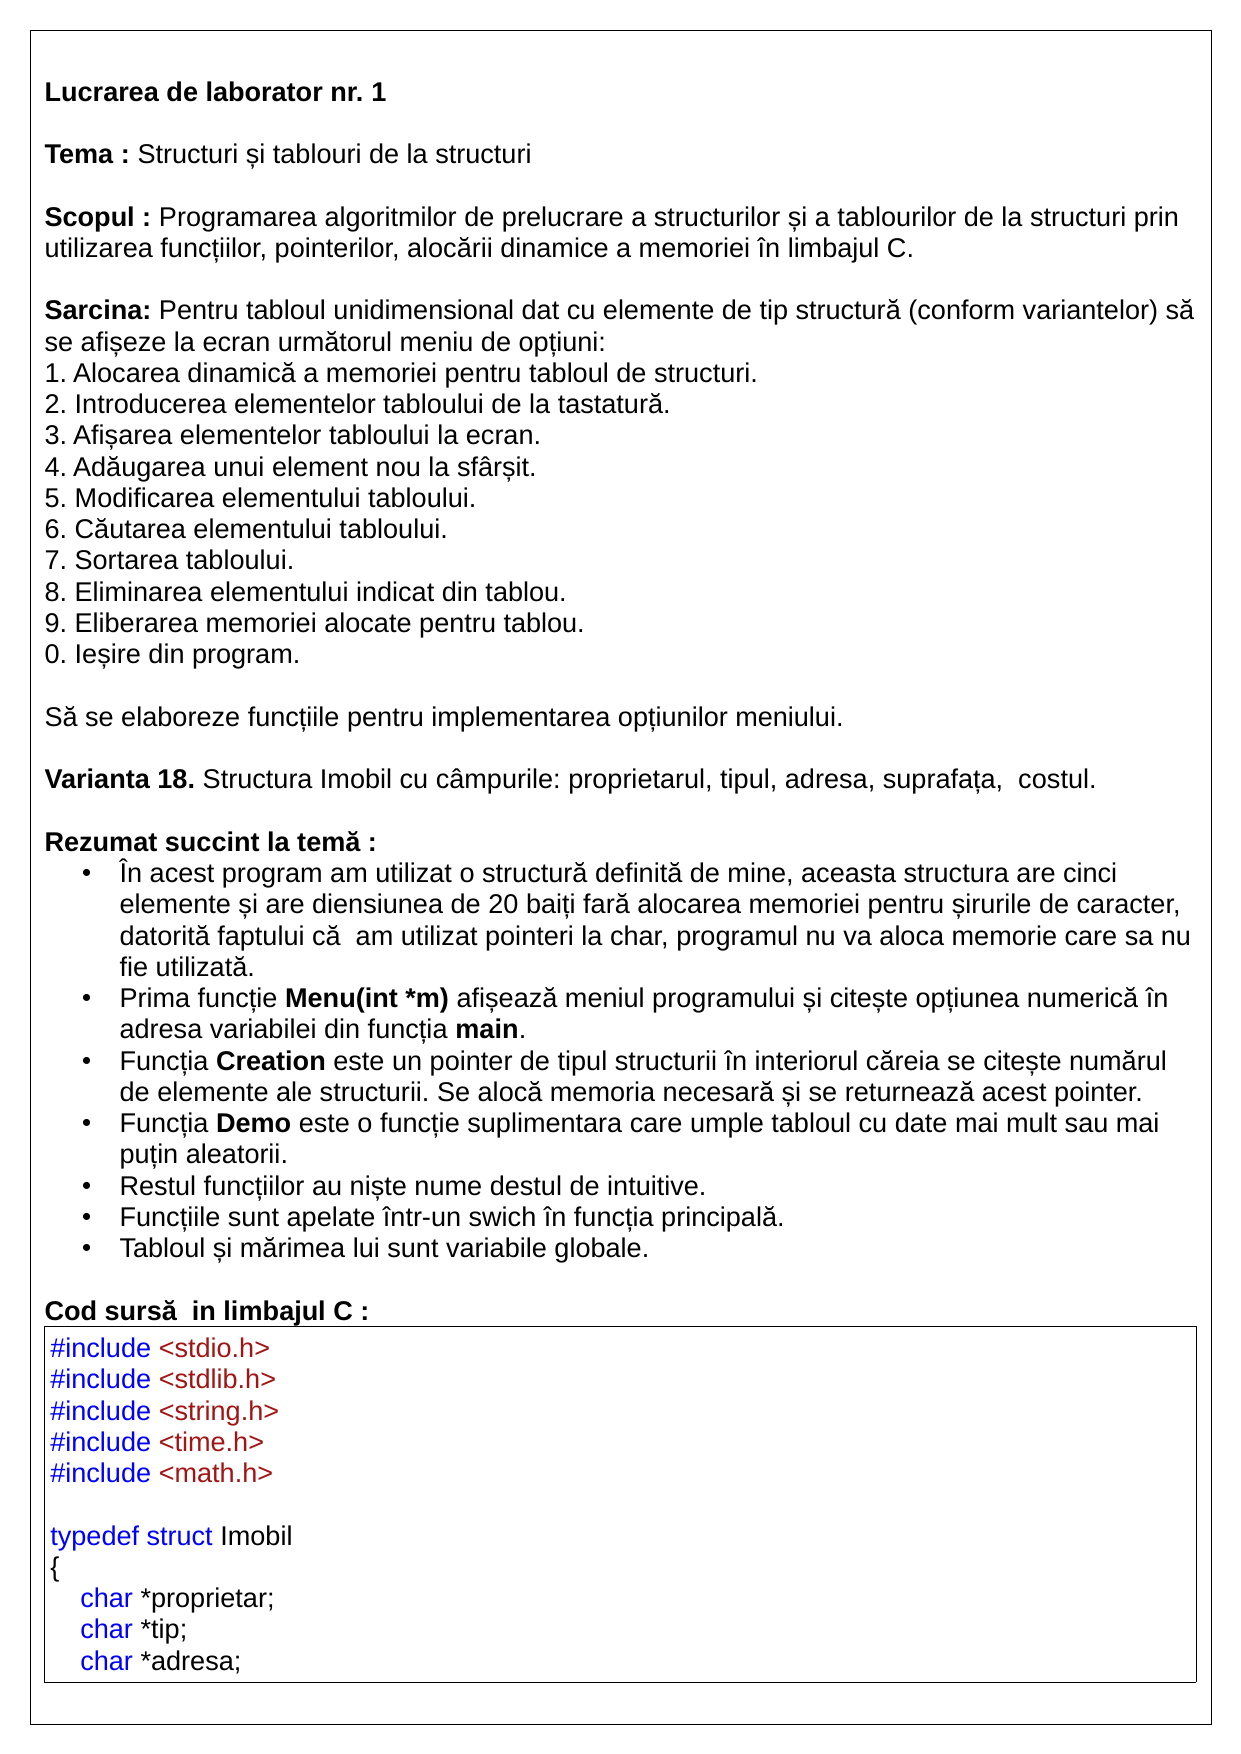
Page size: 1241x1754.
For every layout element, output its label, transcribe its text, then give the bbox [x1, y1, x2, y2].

text 2. Introducerea elementelor tabloului de la tastatură. [44, 388, 1196, 419]
text 4. Adăugarea unui element nou la sfârșit. [44, 451, 1196, 482]
text 0. Ieșire din program. [44, 638, 1196, 669]
list Funcția Demo este o funcție suplimentara care umple tabloul cu date mai mult sau mai puțin aleatorii. [82, 1107, 1196, 1170]
text 9. Eliberarea memoriei alocate pentru tablou. [44, 607, 1196, 638]
list Restul funcțiilor au niște nume destul de intuitive. [82, 1170, 1196, 1201]
text Să se elaboreze funcțiile pentru implementarea opțiunilor meniului. [44, 701, 1196, 732]
text 5. Modificarea elementului tabloului. [44, 482, 1196, 513]
text 7. Sortarea tabloului. [44, 544, 1196, 576]
list Prima funcție Menu(int *m) afișează meniul programului și citește opțiunea numerică în adresa variabilei din funcția main. [82, 982, 1196, 1044]
text 6. Căutarea elementului tabloului. [44, 513, 1196, 544]
list Funcția Creation este un pointer de tipul structurii în interiorul căreia se citește numărul de elemente ale structurii. Se alocă memoria necesară și se returnează acest pointer. [82, 1044, 1196, 1107]
text 3. Afișarea elementelor tabloului la ecran. [44, 419, 1196, 451]
text Cod sursă in limbajul C : [44, 1295, 1196, 1326]
text Lucrarea de laborator nr. 1 [44, 76, 1196, 107]
text 1. Alocarea dinamică a memoriei pentru tabloul de structuri. [44, 357, 1196, 388]
text Varianta 18. Structura Imobil cu câmpurile: proprietarul, tipul, adresa, suprafața, costul. [44, 763, 1196, 794]
text Scopul : Programarea algoritmilor de prelucrare a structurilor și a tablourilor de la structuri prin utilizarea funcțiilor, pointerilor, alocării dinamice a memoriei în limbajul C. [44, 201, 1196, 263]
text Tema : Structuri și tablouri de la structuri [44, 138, 1196, 169]
text Sarcina: Pentru tabloul unidimensional dat cu elemente de tip structură (conform variantelor) să se afișeze la ecran următorul meniu de opțiuni: [44, 294, 1196, 357]
text 8. Eliminarea elementului indicat din tablou. [44, 576, 1196, 607]
table_header #include <stdio.h> #include <stdlib.h> #include <string.h> #include <time.h> #include <math.h> typedef struct Imobil { char *proprietar; char *tip; char *adresa; [45, 1327, 1196, 1682]
text Rezumat succint la temă : [44, 826, 1196, 857]
list În acest program am utilizat o structură definită de mine, aceasta structura are cinci elemente și are diensiunea de 20 baiți fară alocarea memoriei pentru șirurile de caracter, datorită faptului că am utilizat pointeri la char, programul nu va aloca memorie care sa nu fie utilizată. [82, 857, 1196, 982]
list Tabloul și mărimea lui sunt variabile globale. [82, 1232, 1196, 1264]
list Funcțiile sunt apelate într-un swich în funcția principală. [82, 1201, 1196, 1232]
